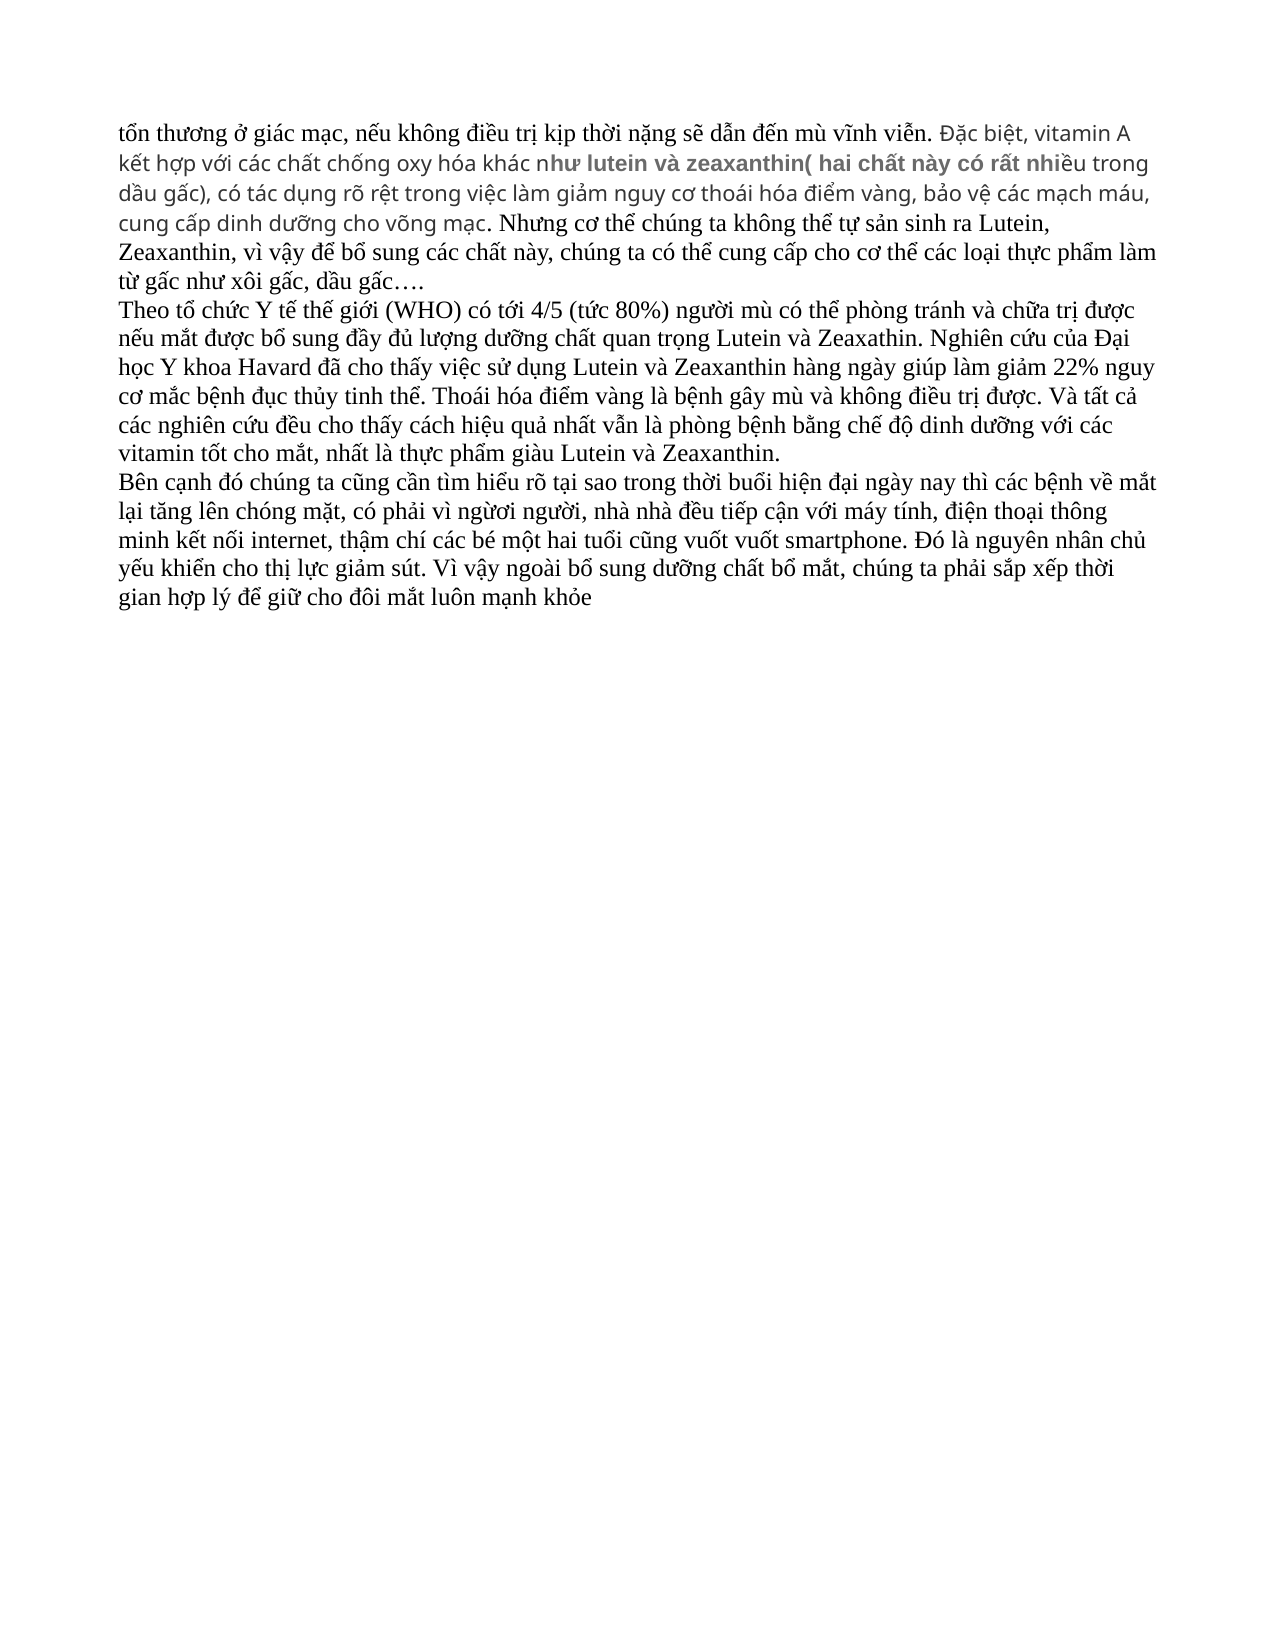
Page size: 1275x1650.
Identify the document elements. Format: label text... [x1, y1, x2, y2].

text Bên cạnh đó chúng ta cũng cần tìm hiểu rõ tại sao trong thời buổi hiện đại ngày nay thì các bệnh về mắt lại tăng lên chóng mặt, có phải vì ngừơi người, nhà nhà đều tiếp cận với máy tính, điện thoại thông minh kết nối internet, thậm chí các bé một hai tuổi cũng vuốt vuốt smartphone. Đó là nguyên nhân chủ yếu khiển cho thị lực giảm sút. Vì vậy ngoài bổ sung dưỡng chất bổ mắt, chúng ta phải sắp xếp thời gian hợp lý để giữ cho đôi mắt luôn mạnh khỏe [118, 467, 1157, 611]
text Theo tổ chức Y tế thế giới (WHO) có tới 4/5 (tức 80%) người mù có thể phòng tránh và chữa trị được nếu mắt được bổ sung đầy đủ lượng dưỡng chất quan trọng Lutein và Zeaxathin. Nghiên cứu của Đại học Y khoa Havard đã cho thấy việc sử dụng Lutein và Zeaxanthin hàng ngày giúp làm giảm 22% nguy cơ mắc bệnh đục thủy tinh thể. Thoái hóa điểm vàng là bệnh gây mù và không điều trị được. Và tất cả các nghiên cứu đều cho thấy cách hiệu quả nhất vẫn là phòng bệnh bằng chế độ dinh dưỡng với các vitamin tốt cho mắt, nhất là thực phẩm giàu Lutein và Zeaxanthin. [118, 295, 1157, 467]
text tổn thương ở giác mạc, nếu không điều trị kịp thời nặng sẽ dẫn đến mù vĩnh viễn. Đặc biệt, vitamin A kết hợp với các chất chống oxy hóa khác như lutein và zeaxanthin( hai chất này có rất nhiều trong dầu gấc), có tác dụng rõ rệt trong việc làm giảm nguy cơ thoái hóa điểm vàng, bảo vệ các mạch máu, cung cấp dinh dưỡng cho võng mạc. Nhưng cơ thể chúng ta không thể tự sản sinh ra Lutein, Zeaxanthin, vì vậy để bổ sung các chất này, chúng ta có thể cung cấp cho cơ thể các loại thực phẩm làm từ gấc như xôi gấc, dầu gấc…. [118, 118, 1157, 295]
